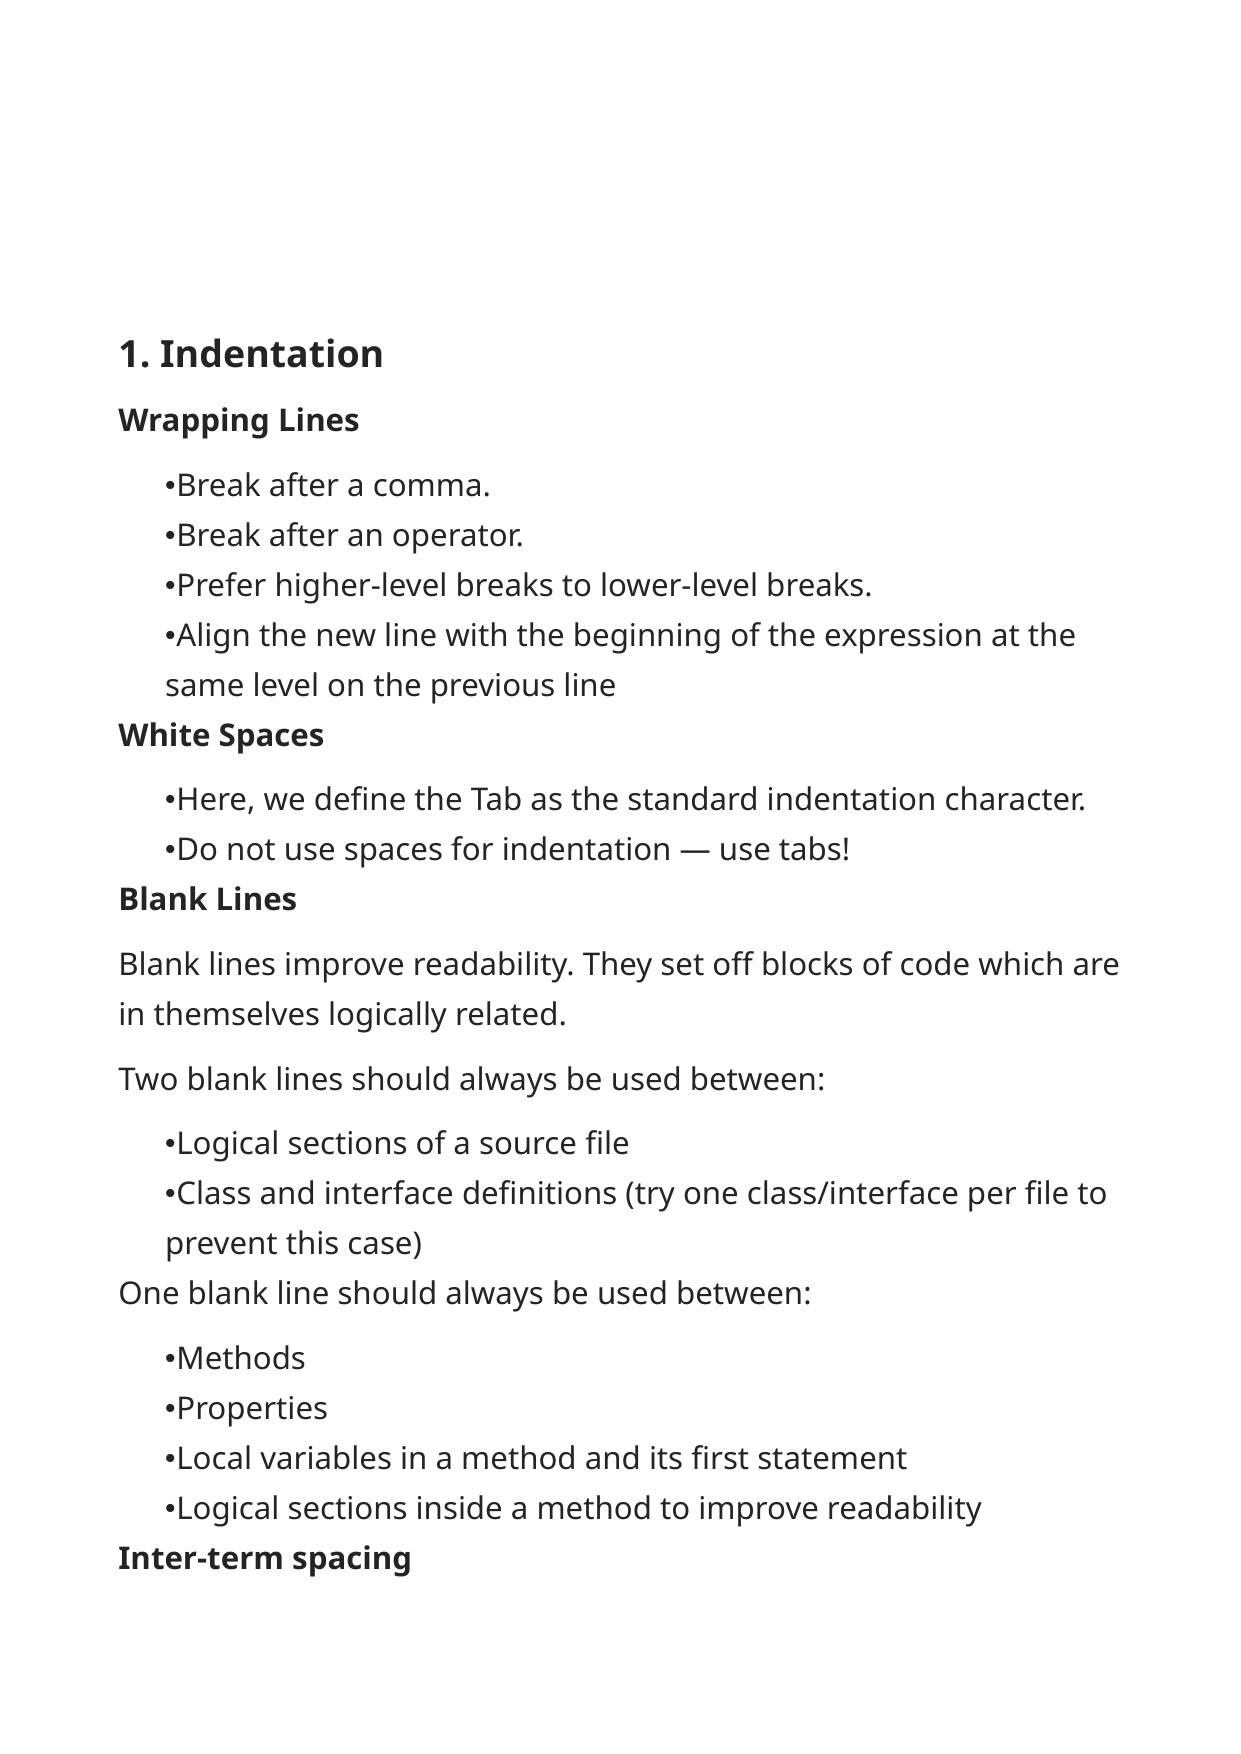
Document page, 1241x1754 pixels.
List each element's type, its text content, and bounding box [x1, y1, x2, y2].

list Local variables in a method and its first statement [165, 1428, 1122, 1478]
subtitle 1. Indentation [118, 327, 1122, 378]
text Wrapping Lines [118, 391, 1122, 441]
text Two blank lines should always be used between: [118, 1049, 1122, 1099]
text Inter-term spacing [118, 1528, 1122, 1578]
text White Spaces [118, 705, 1122, 755]
text Blank Lines [118, 870, 1122, 920]
text Blank lines improve readability. They set off blocks of code which are in themselves logically related. [118, 934, 1122, 1034]
list Methods [165, 1328, 1122, 1378]
list Logical sections inside a method to improve readability [165, 1478, 1122, 1528]
list Break after an operator. [165, 505, 1122, 555]
list Prefer higher-level breaks to lower-level breaks. [165, 555, 1122, 605]
list Break after a comma. [165, 455, 1122, 505]
list Align the new line with the beginning of the expression at the same level on the previous line [165, 605, 1122, 705]
list Class and interface definitions (try one class/interface per file to prevent this case) [165, 1164, 1122, 1264]
list Logical sections of a source file [165, 1114, 1122, 1164]
text One blank line should always be used between: [118, 1264, 1122, 1314]
list Here, we define the Tab as the standard indentation character. [165, 770, 1122, 820]
list Properties [165, 1378, 1122, 1428]
list Do not use spaces for indentation — use tabs! [165, 820, 1122, 870]
